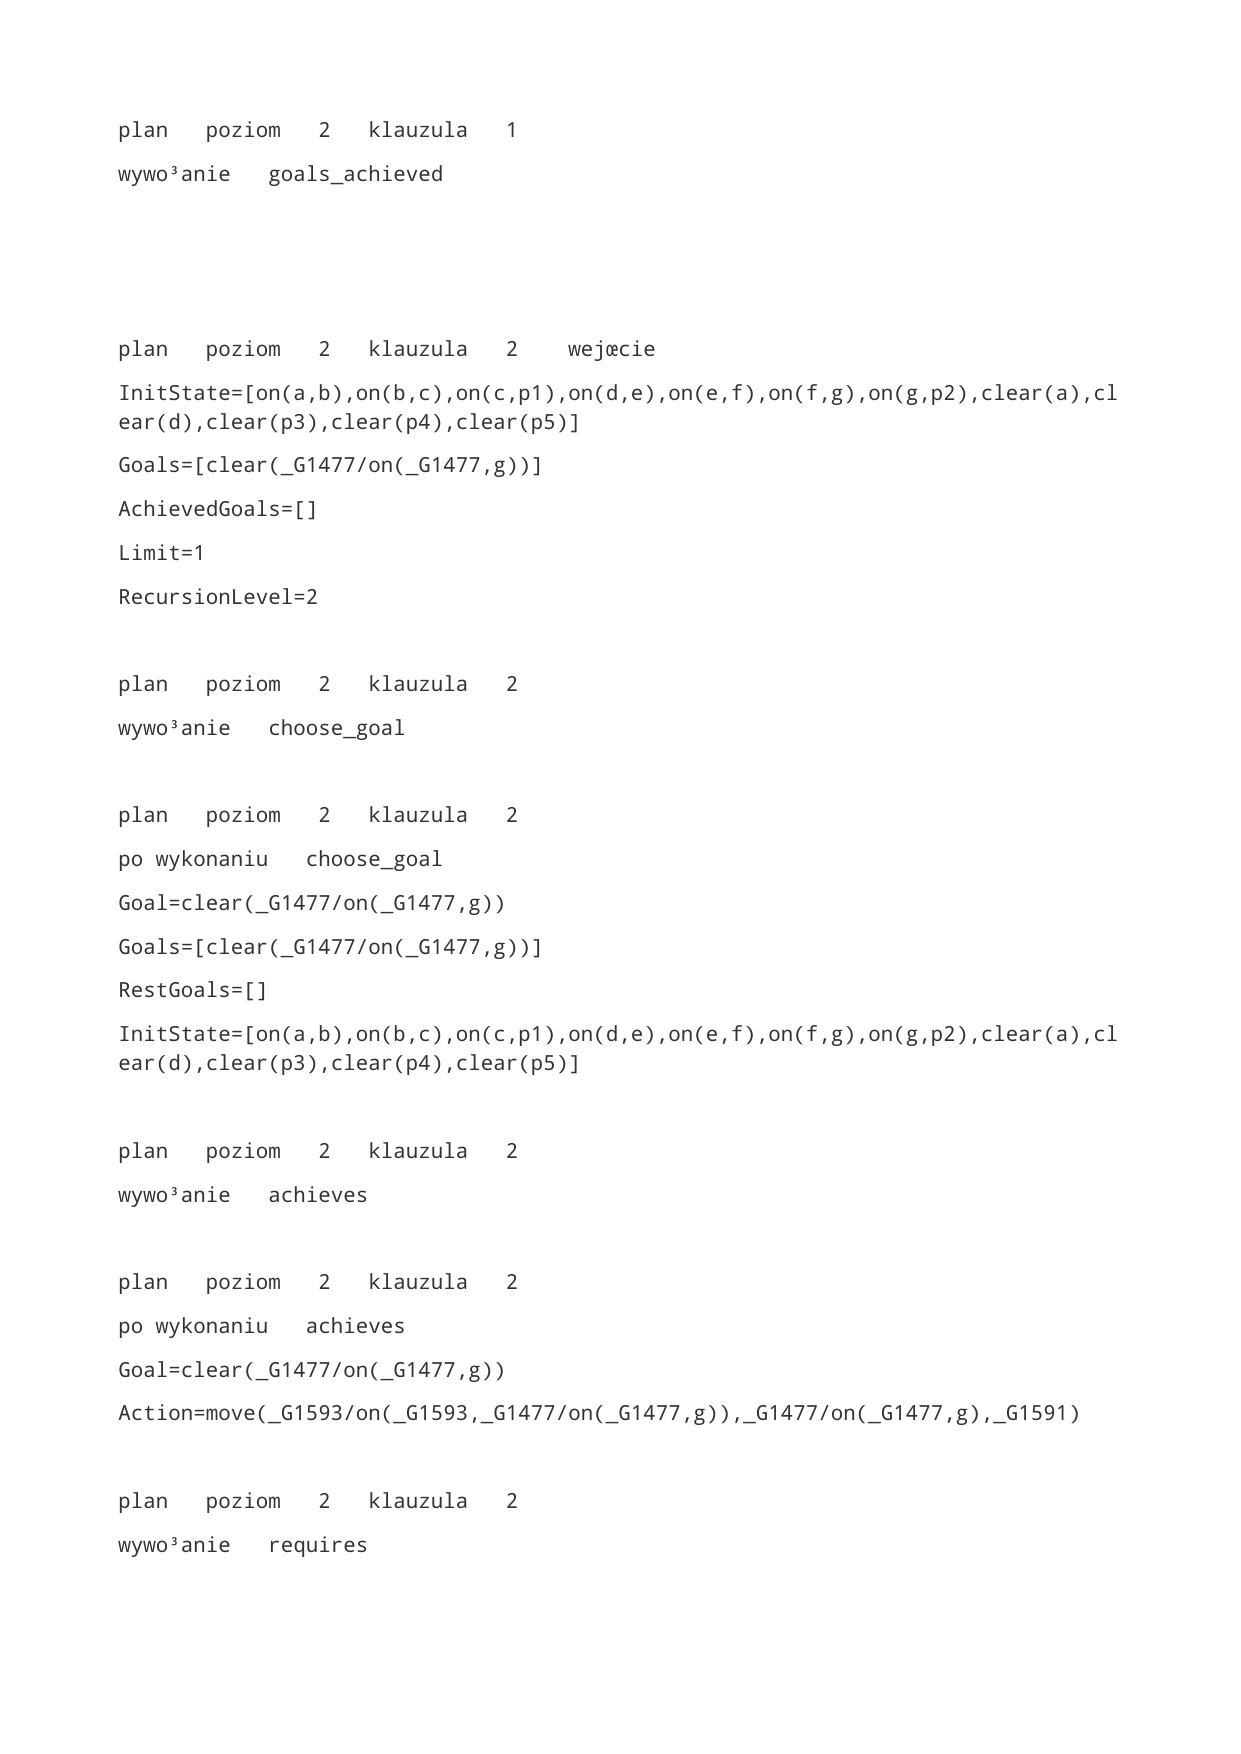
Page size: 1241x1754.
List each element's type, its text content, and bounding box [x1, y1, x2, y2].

text plan poziom 2 klauzula 2 [118, 1489, 1122, 1513]
text Goal=clear(_G1477/on(_G1477,g)) [118, 891, 1122, 915]
text wywo³anie goals_achieved [118, 162, 1122, 186]
text Goals=[clear(_G1477/on(_G1477,g))] [118, 935, 1122, 959]
text plan poziom 2 klauzula 2 [118, 1139, 1122, 1163]
text po wykonaniu choose_goal [118, 847, 1122, 872]
text wywo³anie choose_goal [118, 716, 1122, 740]
text Action=move(_G1593/on(_G1593,_G1477/on(_G1477,g)),_G1477/on(_G1477,g),_G1591) [118, 1401, 1122, 1426]
text plan poziom 2 klauzula 1 [118, 118, 1122, 142]
text InitState=[on(a,b),on(b,c),on(c,p1),on(d,e),on(e,f),on(f,g),on(g,p2),clear(a),clear(d),clear(p3),clear(p4),clear(p5)] [118, 381, 1122, 434]
text plan poziom 2 klauzula 2 wejœcie [118, 337, 1122, 361]
text wywo³anie requires [118, 1533, 1122, 1557]
text AchievedGoals=[] [118, 497, 1122, 522]
text Goals=[clear(_G1477/on(_G1477,g))] [118, 453, 1122, 478]
text InitState=[on(a,b),on(b,c),on(c,p1),on(d,e),on(e,f),on(f,g),on(g,p2),clear(a),clear(d),clear(p3),clear(p4),clear(p5)] [118, 1022, 1122, 1076]
text RestGoals=[] [118, 978, 1122, 1003]
text Limit=1 [118, 541, 1122, 565]
text Goal=clear(_G1477/on(_G1477,g)) [118, 1358, 1122, 1382]
text plan poziom 2 klauzula 2 [118, 803, 1122, 828]
text plan poziom 2 klauzula 2 [118, 1270, 1122, 1294]
text wywo³anie achieves [118, 1183, 1122, 1207]
text plan poziom 2 klauzula 2 [118, 672, 1122, 697]
text RecursionLevel=2 [118, 585, 1122, 609]
text po wykonaniu achieves [118, 1314, 1122, 1338]
